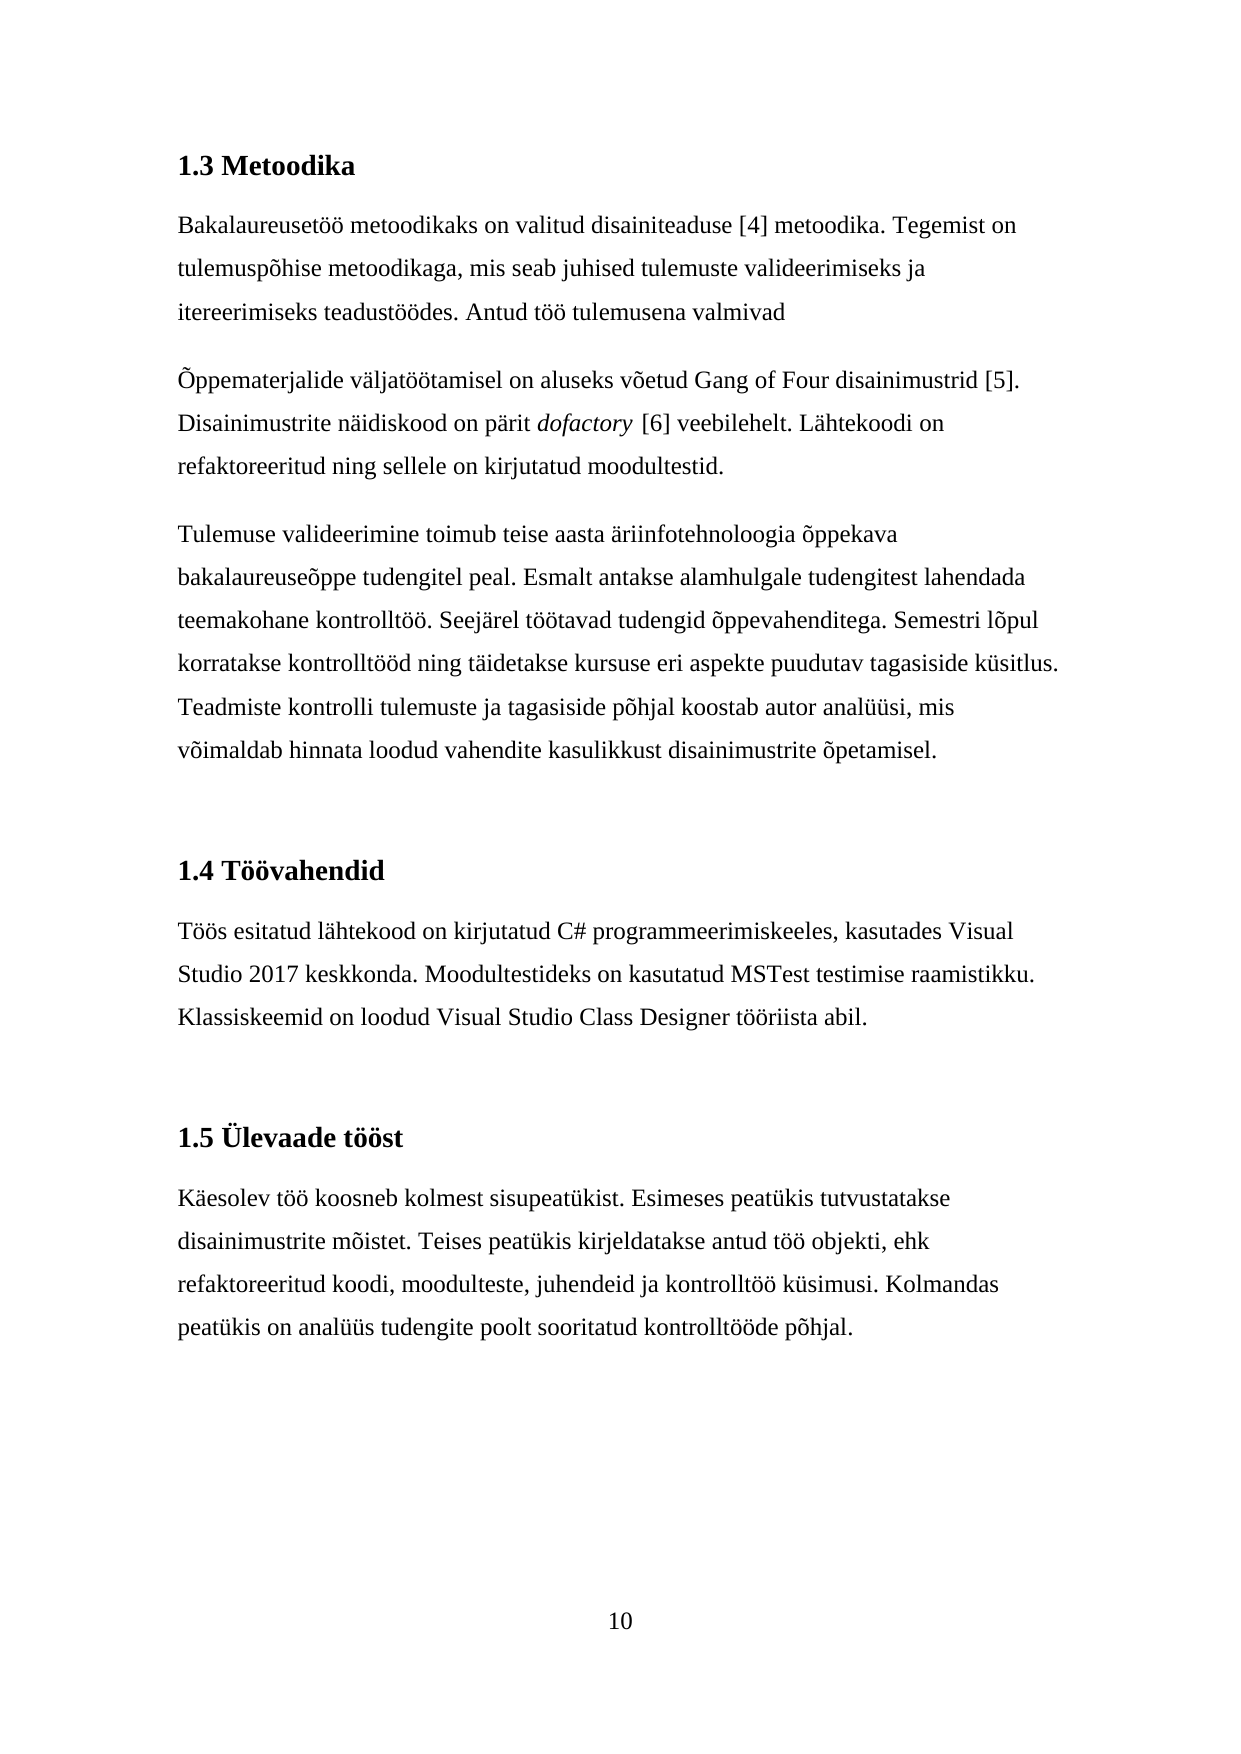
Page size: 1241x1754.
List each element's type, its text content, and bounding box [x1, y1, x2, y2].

subtitle Ülevaade tööst [177, 1120, 1063, 1154]
text Töös esitatud lähtekood on kirjutatud C# programmeerimiskeeles, kasutades Visual Studio 2017 keskkonda. Moodultestideks on kasutatud MSTest testimise raamistikku. Klassiskeemid on loodud Visual Studio Class Designer tööriista abil. [177, 916, 1063, 1031]
text Bakalaureusetöö metoodikaks on valitud disainiteaduse [4] metoodika. Tegemist on tulemuspõhise metoodikaga, mis seab juhised tulemuste valideerimiseks ja itereerimiseks teadustöödes. Antud töö tulemusena valmivad [177, 210, 1063, 325]
subtitle Metoodika [177, 148, 1063, 181]
text Õppematerjalide väljatöötamisel on aluseks võetud Gang of Four disainimustrid [5]. Disainimustrite näidiskood on pärit dofactory [6] veebilehelt. Lähtekoodi on refaktoreeritud ning sellele on kirjutatud moodultestid. [177, 365, 1063, 480]
subtitle Töövahendid [177, 853, 1063, 886]
text Käesolev töö koosneb kolmest sisupeatükist. Esimeses peatükis tutvustatakse disainimustrite mõistet. Teises peatükis kirjeldatakse antud töö objekti, ehk refaktoreeritud koodi, moodulteste, juhendeid ja kontrolltöö küsimusi. Kolmandas peatükis on analüüs tudengite poolt sooritatud kontrolltööde põhjal. [177, 1183, 1063, 1341]
text Tulemuse valideerimine toimub teise aasta äriinfotehnoloogia õppekava bakalaureuseõppe tudengitel peal. Esmalt antakse alamhulgale tudengitest lahendada teemakohane kontrolltöö. Seejärel töötavad tudengid õppevahenditega. Semestri lõpul korratakse kontrolltööd ning täidetakse kursuse eri aspekte puudutav tagasiside küsitlus. Teadmiste kontrolli tulemuste ja tagasiside põhjal koostab autor analüüsi, mis võimaldab hinnata loodud vahendite kasulikkust disainimustrite õpetamisel. [177, 519, 1063, 763]
